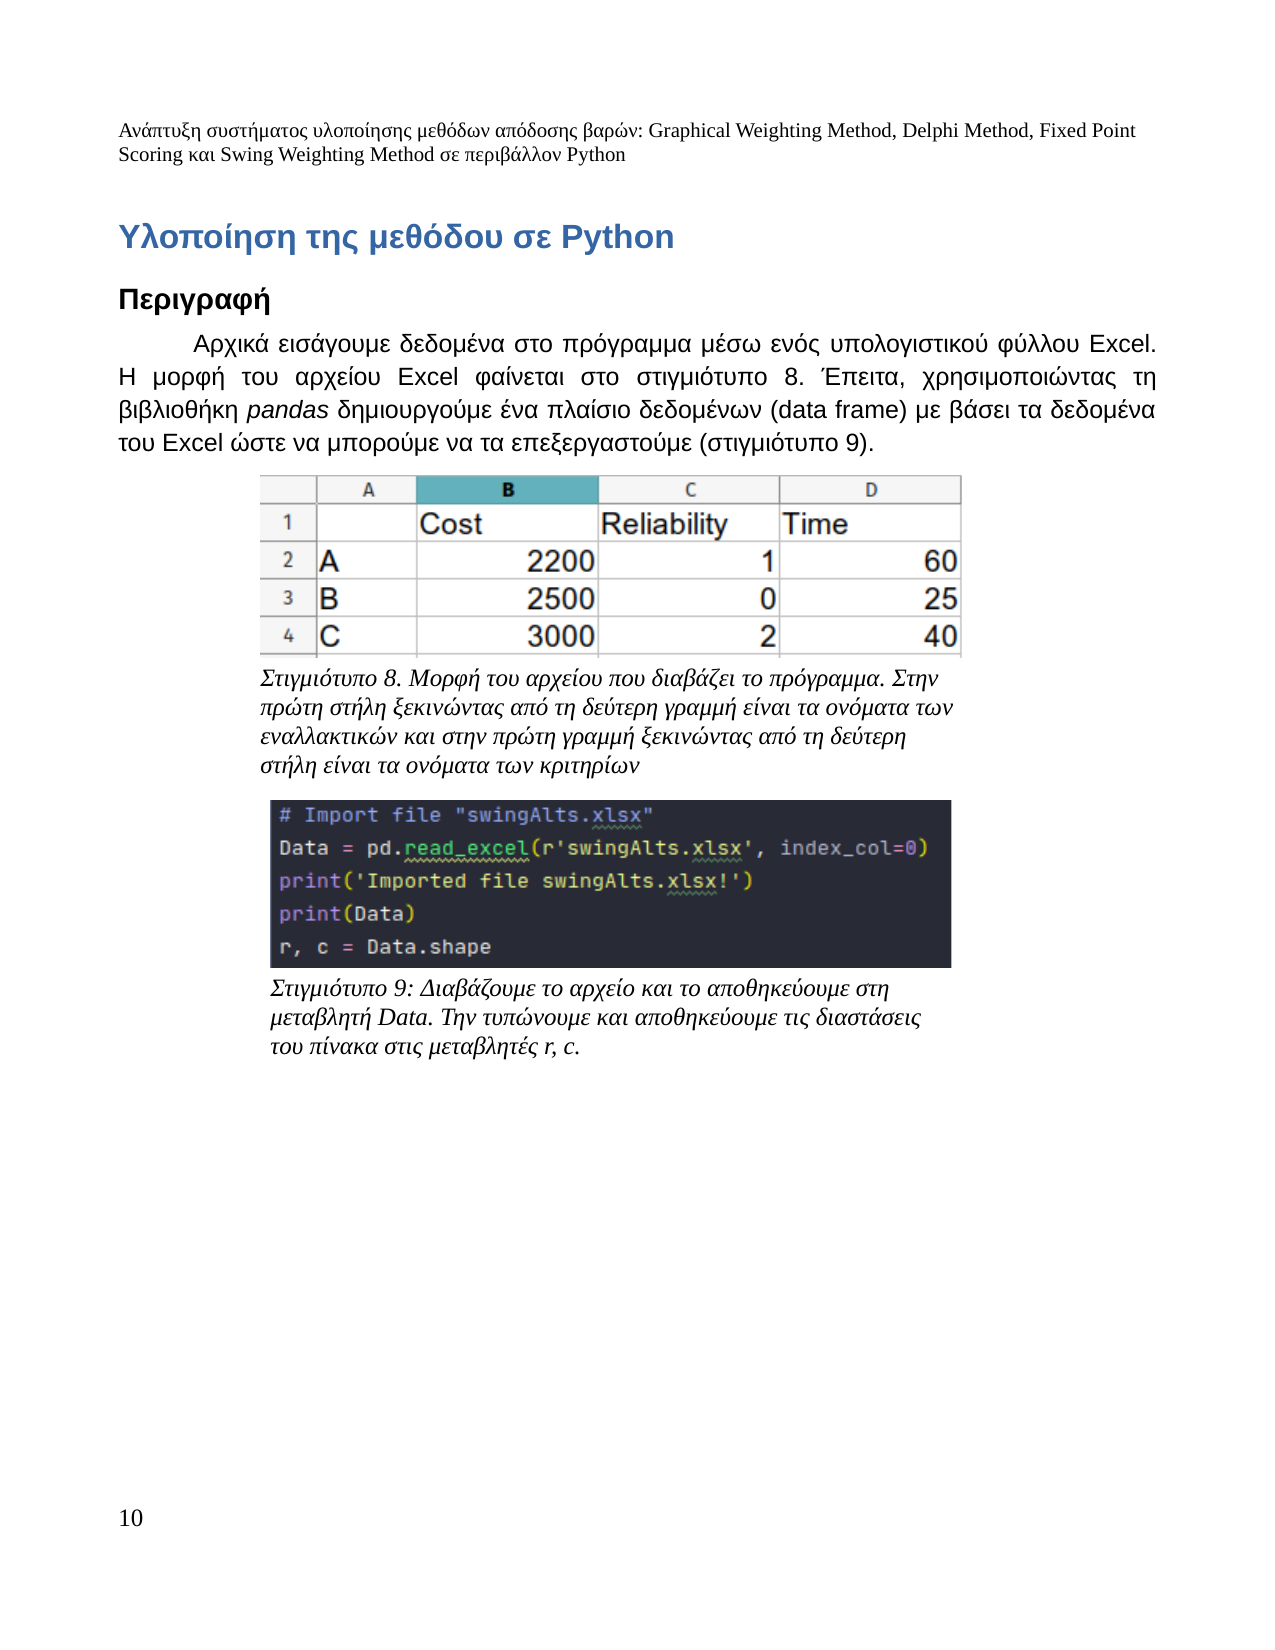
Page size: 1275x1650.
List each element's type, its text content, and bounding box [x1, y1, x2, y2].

subtitle Υλοποίηση της μεθόδου σε Python [118, 217, 1157, 255]
text Στιγμιότυπο 8. Μορφή του αρχείου που διαβάζει το πρόγραμμα. Στην πρώτη στήλη ξεκινώντας από τη δεύτερη γραμμή είναι τα ονόματα των εναλλακτικών και στην πρώτη γραμμή ξεκινώντας από τη δεύτερη στήλη είναι τα ονόματα των κριτηρίων [260, 658, 962, 778]
subtitle Περιγραφή [118, 282, 1157, 316]
picture [260, 475, 962, 658]
text Στιγμιότυπο 9: Διαβάζουμε το αρχείο και το αποθηκεύουμε στη μεταβλητή Data. Την τυπώνουμε και αποθηκεύουμε τις διαστάσεις του πίνακα στις μεταβλητές r, c. [270, 968, 951, 1059]
text Αρχικά εισάγουμε δεδομένα στο πρόγραμμα μέσω ενός υπολογιστικού φύλλου Excel. Η μορφή του αρχείου Excel φαίνεται στο στιγμιότυπο 8. Έπειτα, χρησιμοποιώντας τη βιβλιοθήκη pandas δημιουργούμε ένα πλαίσιο δεδομένων (data frame) με βάσει τα δεδομένα του Excel ώστε να μπορούμε να τα επεξεργαστούμε (στιγμιότυπο 9). [118, 328, 1157, 456]
picture [270, 800, 952, 968]
